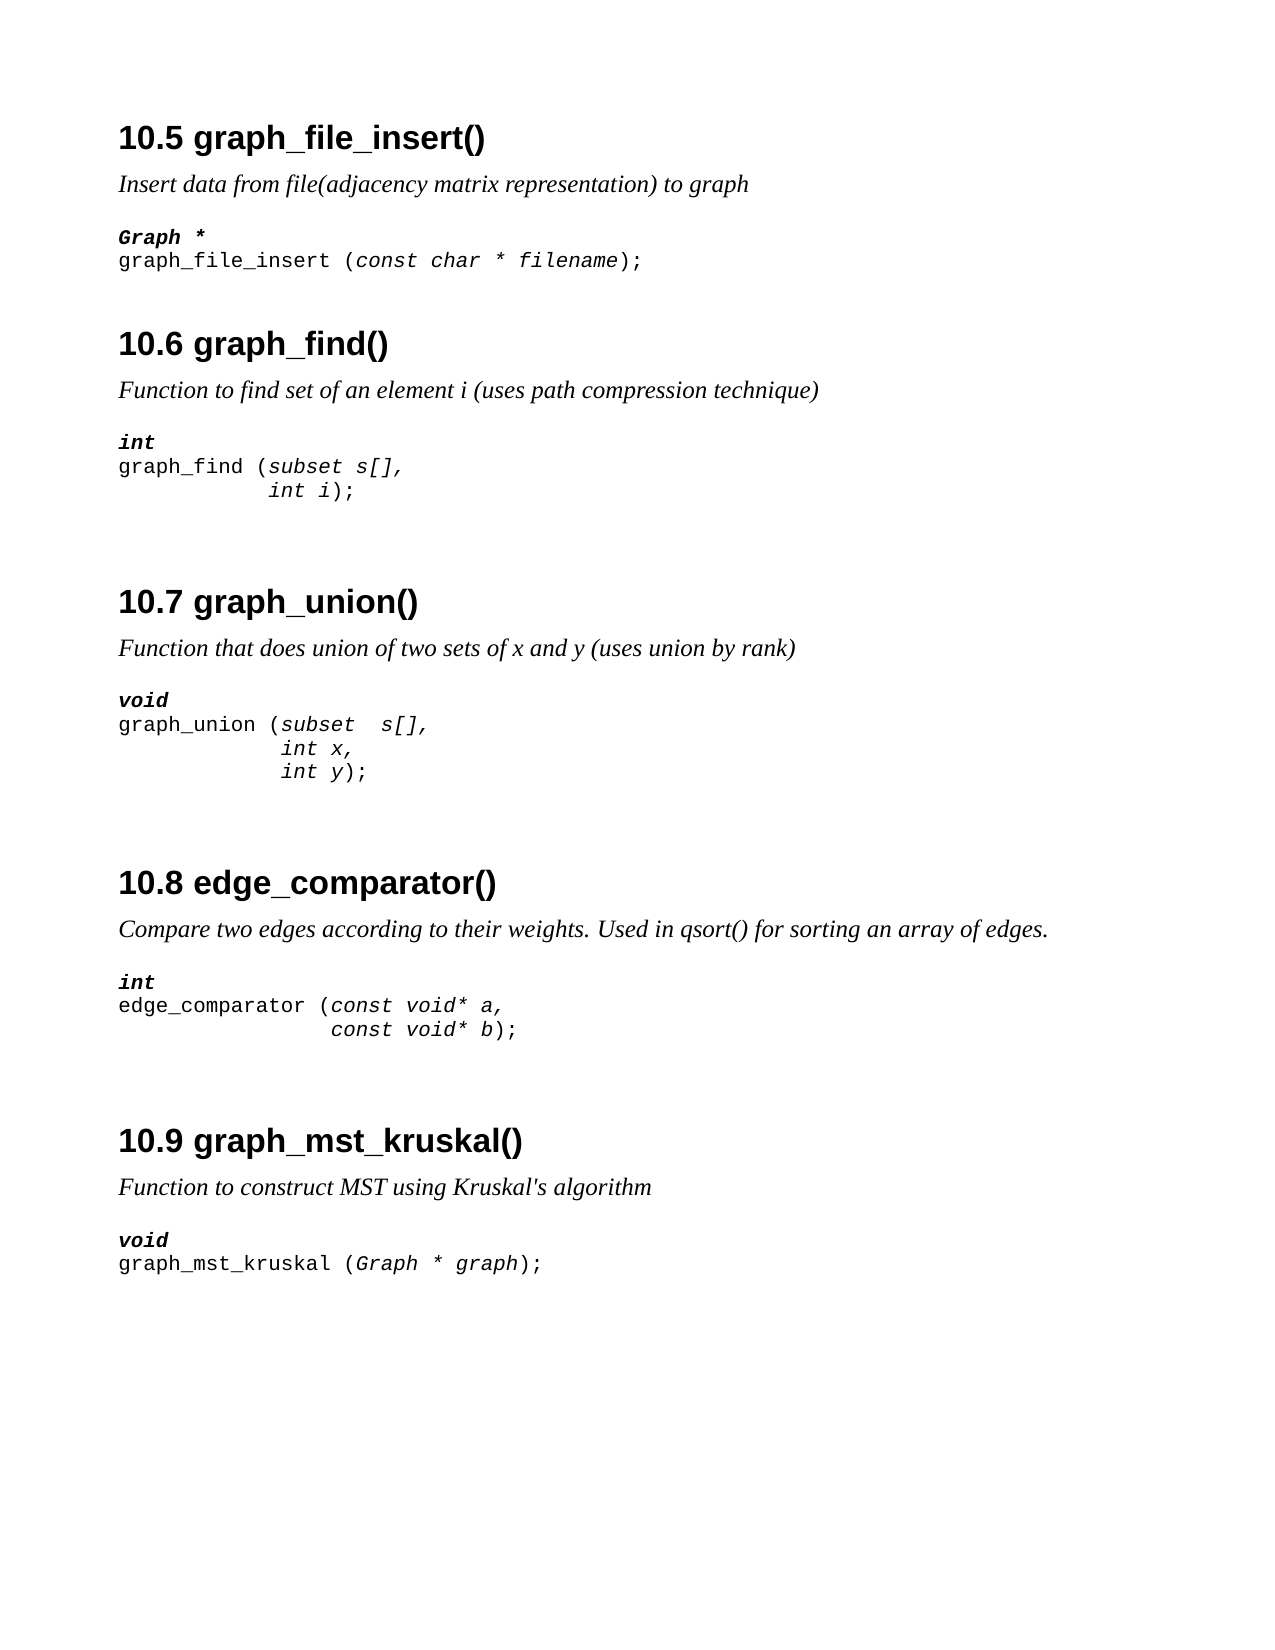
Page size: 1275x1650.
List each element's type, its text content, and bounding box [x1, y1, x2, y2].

text int [118, 972, 1157, 995]
text int i); [118, 479, 1157, 503]
text graph_file_insert (const char * filename); [118, 250, 1157, 274]
text graph_mst_kruskal (Graph * graph); [118, 1253, 1157, 1277]
text void [118, 690, 1157, 714]
subtitle graph_find() [118, 324, 1157, 362]
text Function to find set of an element i (uses path compression technique) [118, 375, 1157, 403]
text void [118, 1230, 1157, 1253]
subtitle graph_union() [118, 582, 1157, 620]
subtitle graph_mst_kruskal() [118, 1121, 1157, 1160]
text Function that does union of two sets of x and y (uses union by rank) [118, 633, 1157, 661]
text Function to construct MST using Kruskal's algorithm [118, 1172, 1157, 1201]
text Compare two edges according to their weights. Used in qsort() for sorting an array of edges. [118, 914, 1157, 943]
text const void* b); [118, 1019, 1157, 1043]
text graph_union (subset s[], [118, 714, 1157, 737]
text graph_find (subset s[], [118, 456, 1157, 479]
text edge_comparator (const void* a, [118, 995, 1157, 1019]
subtitle edge_comparator() [118, 863, 1157, 902]
text int x, [118, 737, 1157, 761]
text int y); [118, 761, 1157, 785]
text Insert data from file(adjacency matrix representation) to graph [118, 169, 1157, 198]
subtitle graph_file_insert() [118, 118, 1157, 157]
text int [118, 432, 1157, 456]
text Graph * [118, 227, 1157, 250]
